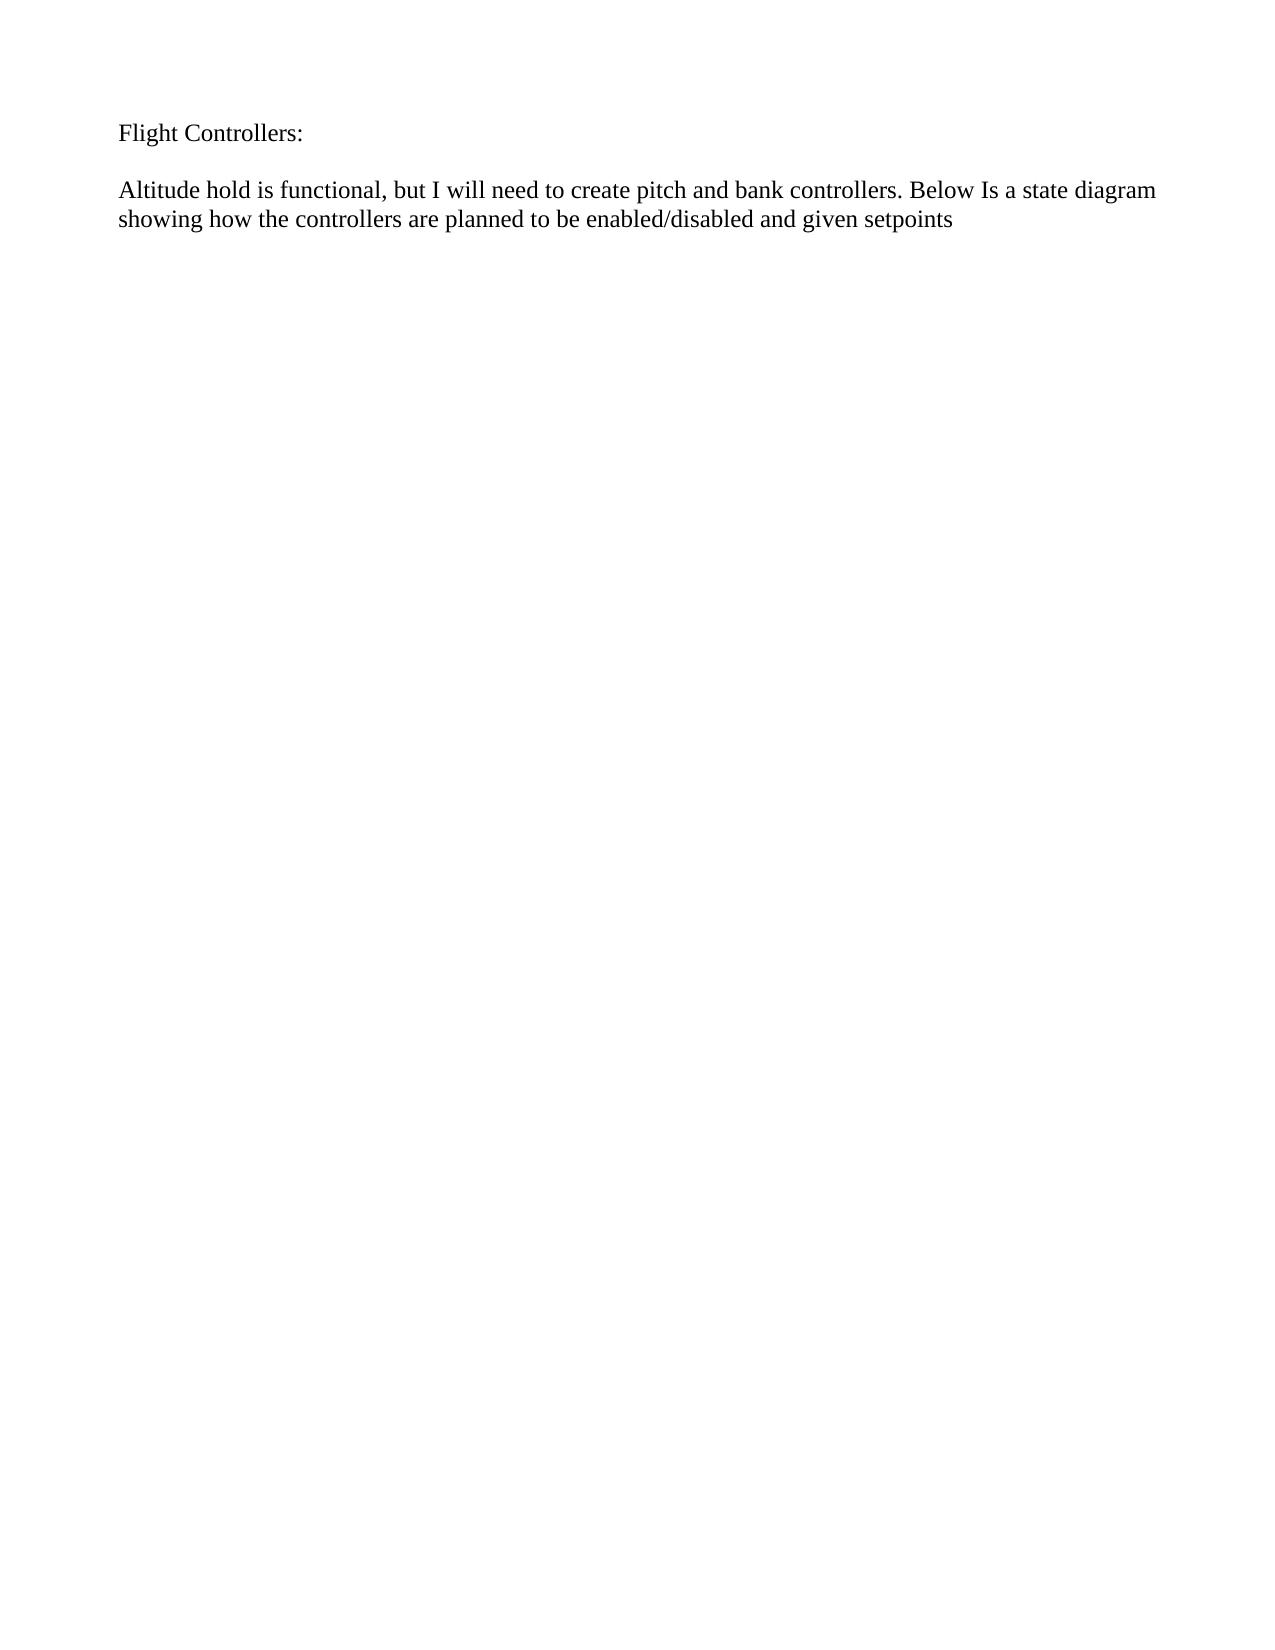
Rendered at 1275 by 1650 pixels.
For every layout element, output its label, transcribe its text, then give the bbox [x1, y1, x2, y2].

text Flight Controllers: [118, 118, 1157, 147]
text Altitude hold is functional, but I will need to create pitch and bank controllers. Below Is a state diagram showing how the controllers are planned to be enabled/disabled and given setpoints [118, 176, 1157, 233]
